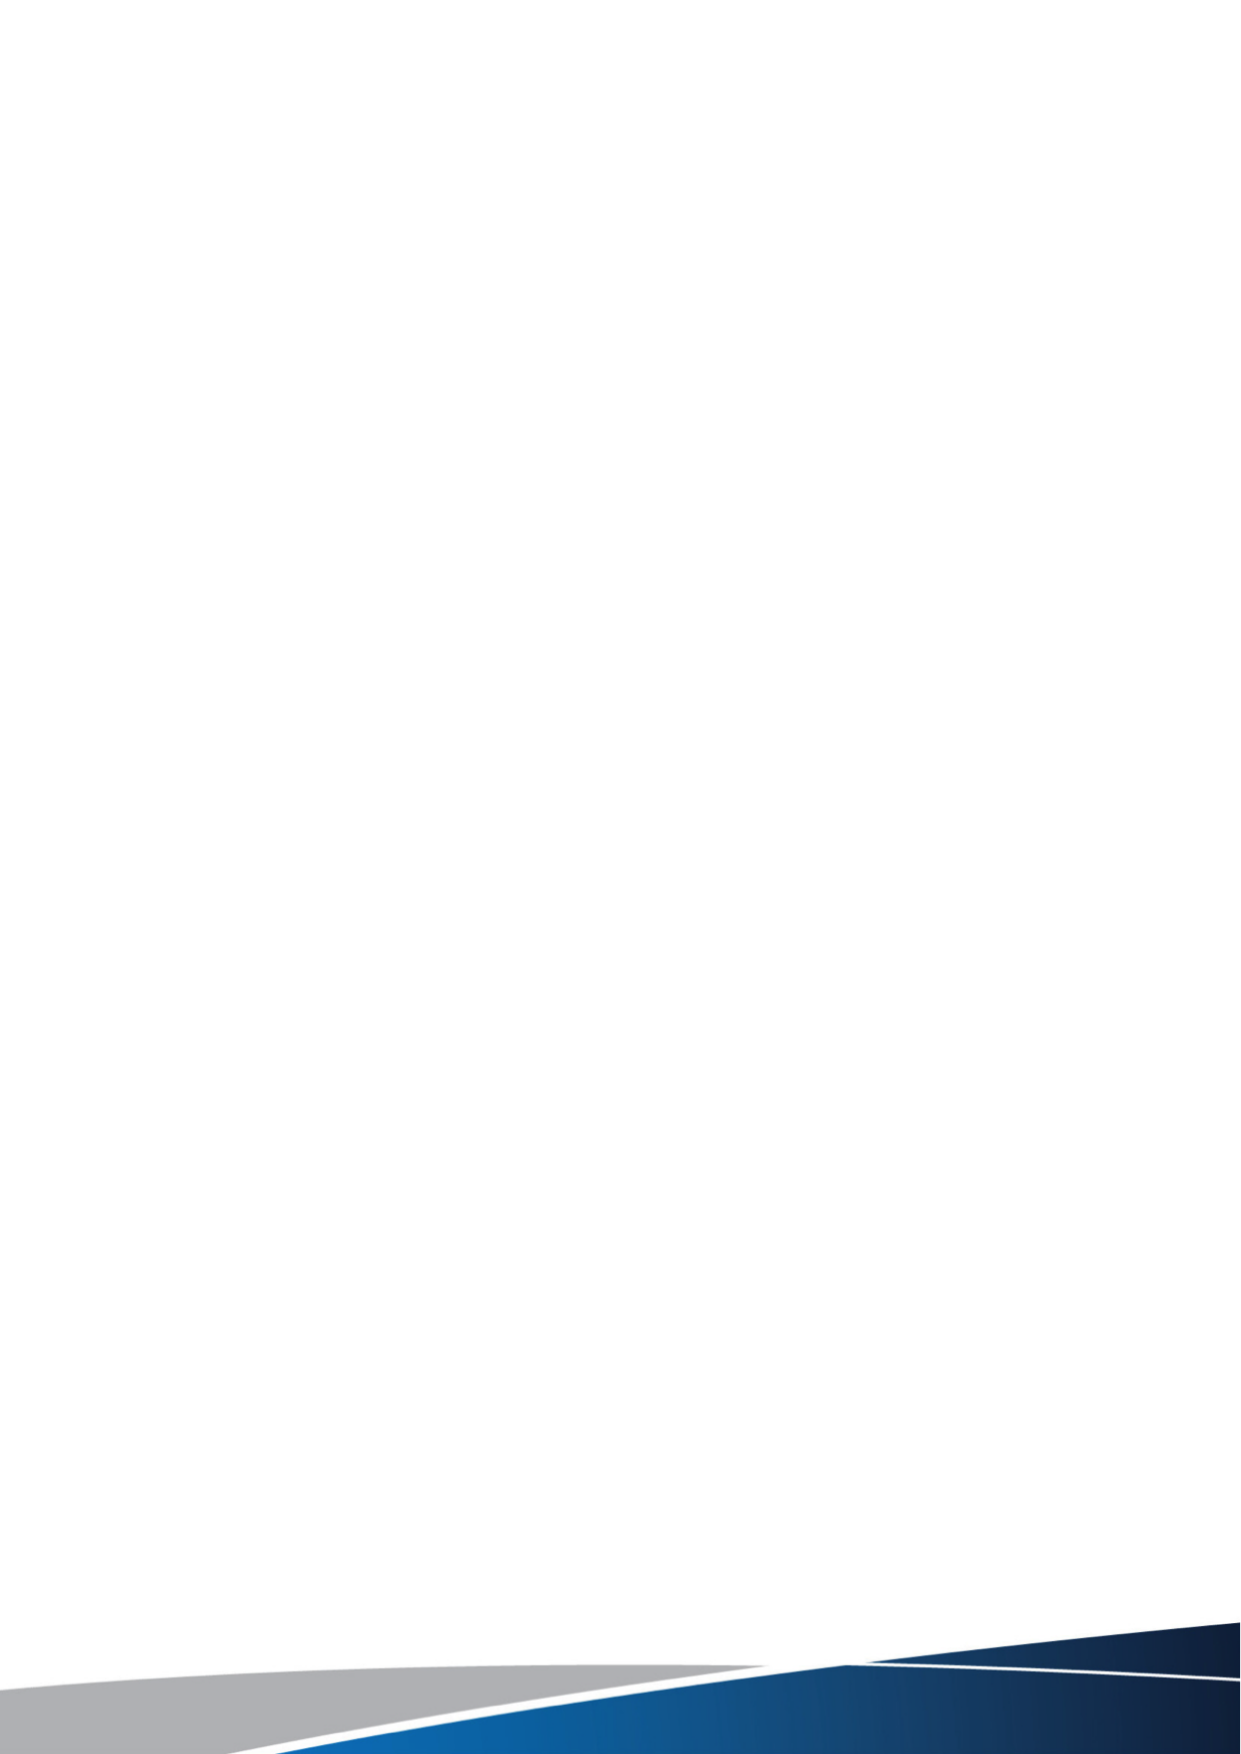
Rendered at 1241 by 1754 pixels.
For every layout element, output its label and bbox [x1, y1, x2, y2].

picture [0, 1612, 1241, 1754]
